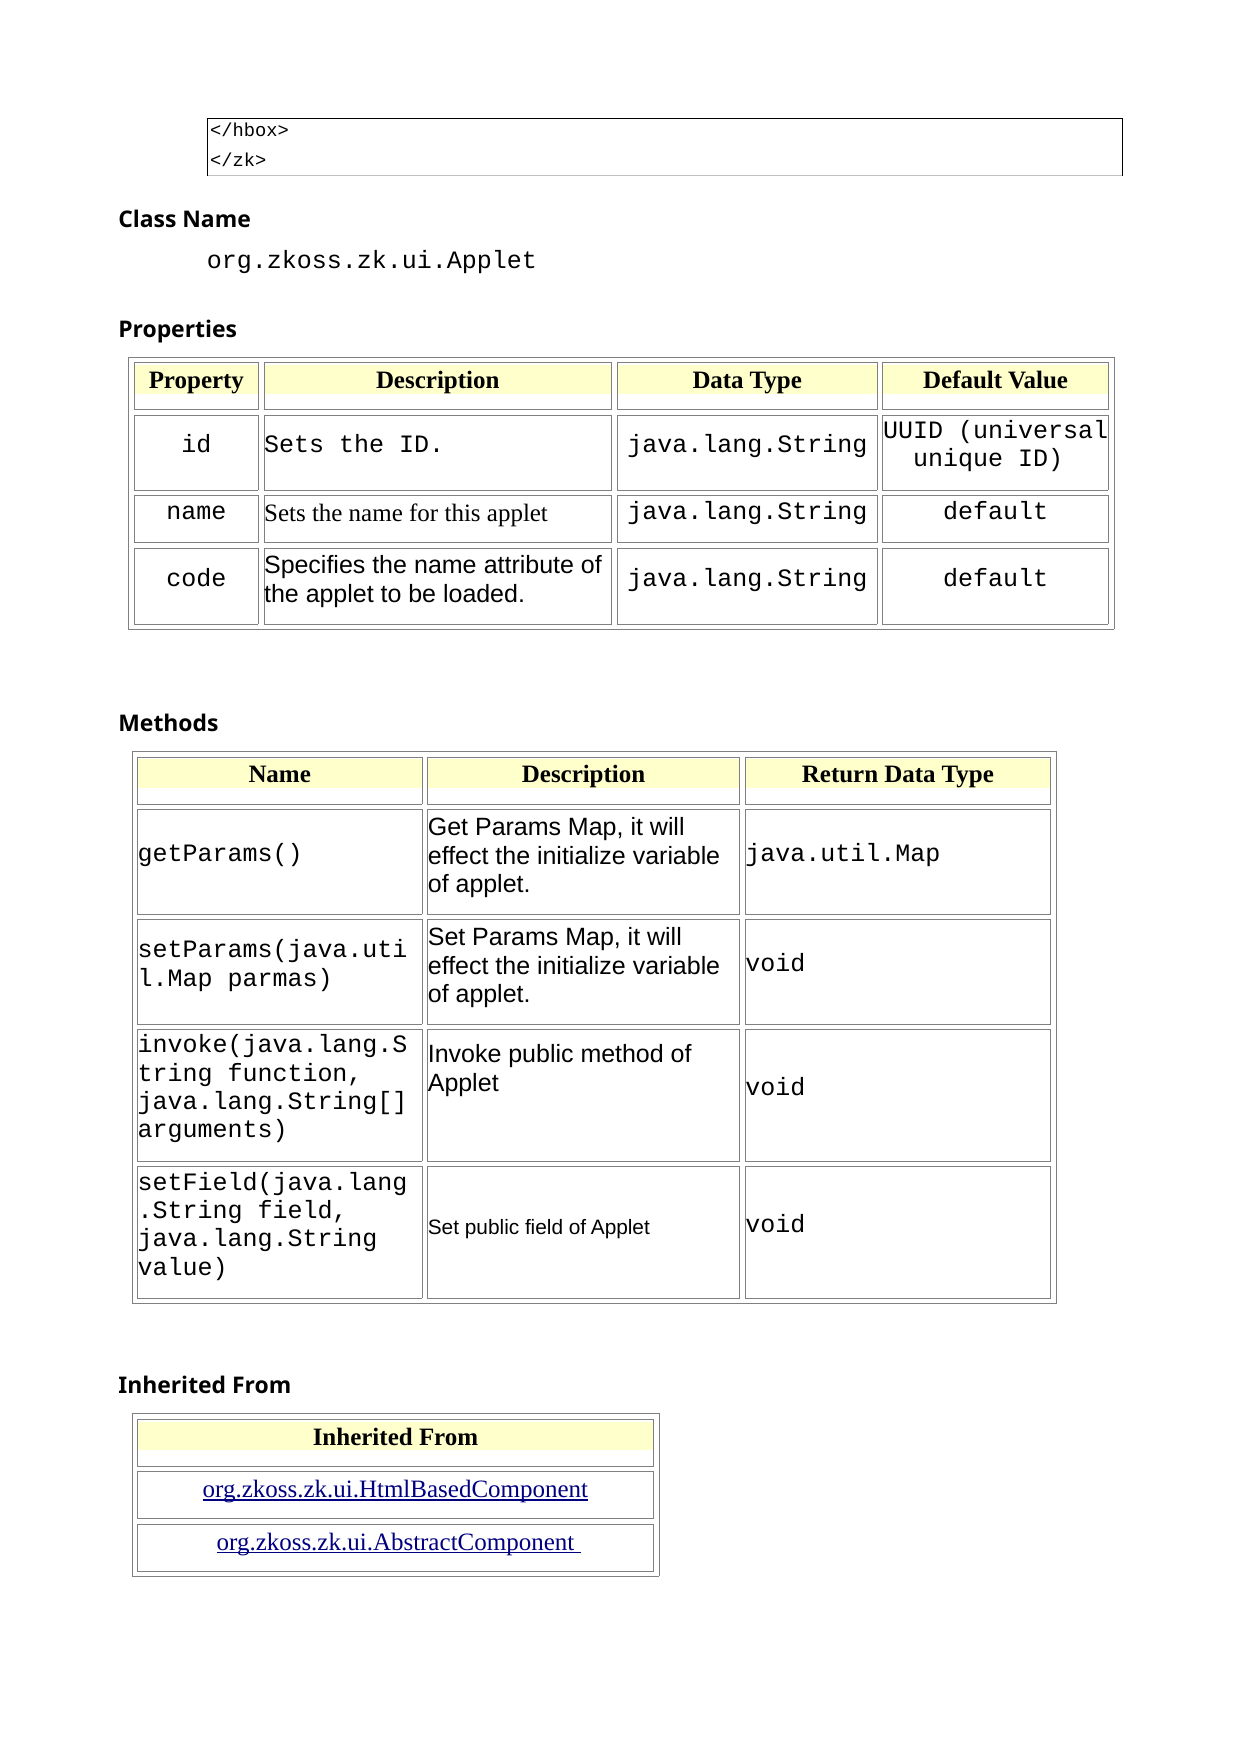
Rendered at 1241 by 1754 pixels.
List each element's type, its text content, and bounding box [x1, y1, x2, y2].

table_cell void [742, 1024, 1053, 1161]
table_cell java.lang.String [614, 409, 880, 490]
table_cell Sets the ID. [261, 409, 614, 490]
subtitle Class Name [118, 203, 1122, 235]
table_cell default [880, 490, 1111, 542]
table_cell void [742, 914, 1053, 1024]
table_cell getParams() [134, 804, 425, 914]
table_header Name [134, 752, 425, 804]
subtitle Properties [118, 313, 1122, 344]
table_cell void [742, 1161, 1053, 1298]
table_cell UUID (universal unique ID) [880, 409, 1111, 490]
table_cell code [131, 542, 261, 623]
text </hbox> [208, 119, 1122, 142]
table_cell Set Params Map, it will effect the initialize variable of applet. [425, 914, 742, 1024]
subtitle Inherited From [118, 1369, 1122, 1401]
subtitle Methods [118, 707, 1122, 739]
table_header Inherited From [134, 1414, 656, 1466]
table_cell java.lang.String [614, 542, 880, 623]
table_cell name [131, 490, 261, 542]
table_header Data Type [614, 358, 880, 409]
table_header Description [261, 358, 614, 409]
table_header Default Value [880, 358, 1111, 409]
table_cell Set public field of Applet [425, 1161, 742, 1298]
table_header Property [131, 358, 261, 409]
table_cell org.zkoss.zk.ui.HtmlBasedComponent [134, 1466, 656, 1518]
table_cell invoke(java.lang.String function, java.lang.String[] arguments) [134, 1024, 425, 1161]
text org.zkoss.zk.ui.Applet [207, 247, 1122, 276]
table_header Return Data Type [742, 752, 1053, 804]
table_cell Sets the name for this applet [261, 490, 614, 542]
table_cell Specifies the name attribute of the applet to be loaded. [261, 542, 614, 623]
table_cell setField(java.lang.String field, java.lang.String value) [134, 1161, 425, 1298]
table_cell Get Params Map, it will effect the initialize variable of applet. [425, 804, 742, 914]
table_cell Invoke public method of Applet [425, 1024, 742, 1161]
table_cell java.lang.String [614, 490, 880, 542]
table_cell setParams(java.util.Map parmas) [134, 914, 425, 1024]
table_cell org.zkoss.zk.ui.AbstractComponent [134, 1518, 656, 1571]
table_cell java.util.Map [742, 804, 1053, 914]
text </zk> [208, 148, 1122, 175]
table_cell id [131, 409, 261, 490]
table_cell default [880, 542, 1111, 623]
table_header Description [425, 752, 742, 804]
